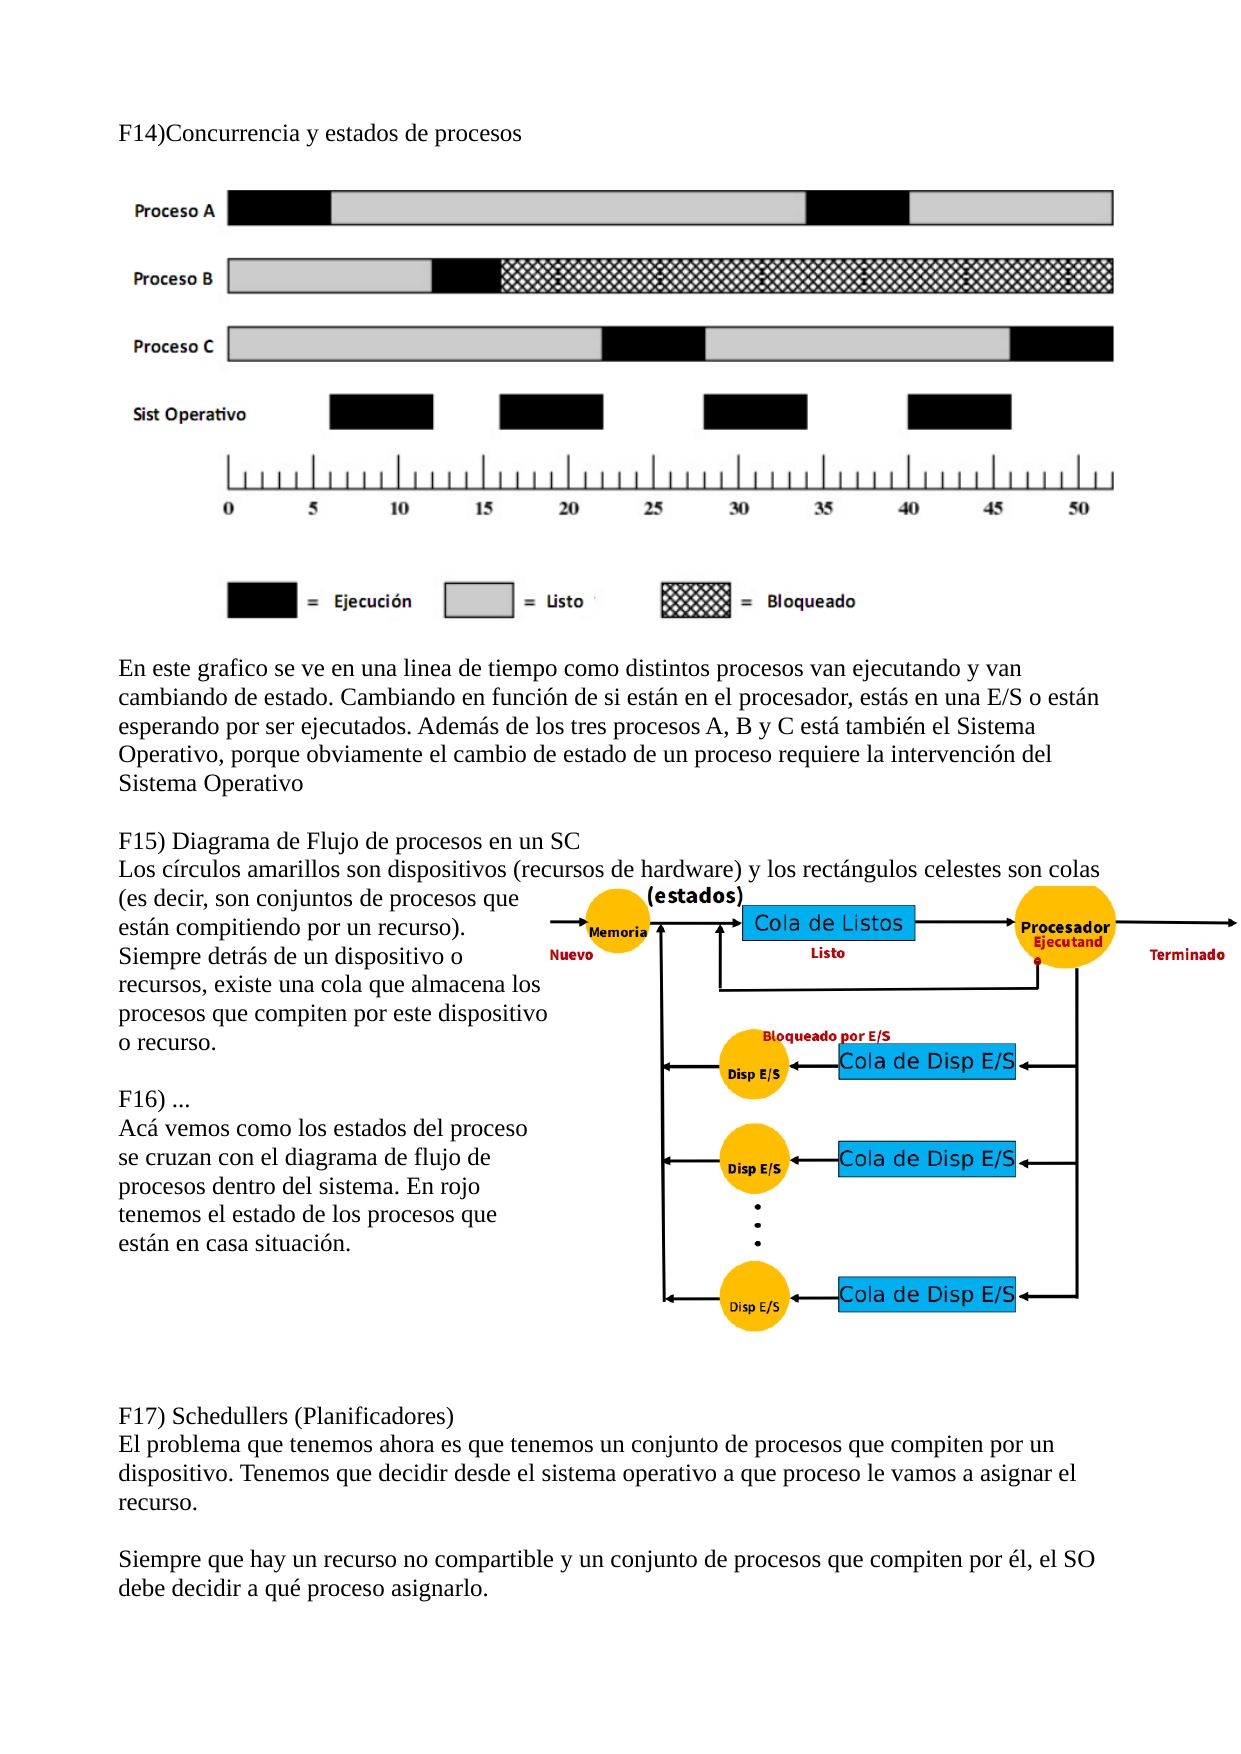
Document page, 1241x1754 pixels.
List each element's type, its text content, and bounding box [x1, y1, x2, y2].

text Los círculos amarillos son dispositivos (recursos de hardware) y los rectángulos celestes son colas (es decir, son conjuntos de procesos que están compitiendo por un recurso). [118, 854, 1122, 941]
picture [118, 175, 1123, 625]
text F17) Schedullers (Planificadores) [118, 1401, 1122, 1429]
text Acá vemos como los estados del proceso se cruzan con el diagrama de flujo de procesos dentro del sistema. En rojo tenemos el estado de los procesos que están en casa situación. [118, 1113, 548, 1257]
text F16) ... [118, 1084, 548, 1113]
picture [548, 886, 1241, 1332]
text Siempre que hay un recurso no compartible y un conjunto de procesos que compiten por él, el SO debe decidir a qué proceso asignarlo. [118, 1544, 1122, 1602]
text El problema que tenemos ahora es que tenemos un conjunto de procesos que compiten por un dispositivo. Tenemos que decidir desde el sistema operativo a que proceso le vamos a asignar el recurso. [118, 1429, 1122, 1516]
text En este grafico se ve en una linea de tiempo como distintos procesos van ejecutando y van cambiando de estado. Cambiando en función de si están en el procesador, estás en una E/S o están esperando por ser ejecutados. Además de los tres procesos A, B y C está también el Sistema Operativo, porque obviamente el cambio de estado de un proceso requiere la intervención del Sistema Operativo [118, 653, 1122, 797]
text Siempre detrás de un dispositivo o recursos, existe una cola que almacena los procesos que compiten por este dispositivo o recurso. [118, 941, 548, 1056]
text F14)Concurrencia y estados de procesos [118, 118, 1122, 147]
text F15) Diagrama de Flujo de procesos en un SC [118, 826, 1122, 854]
